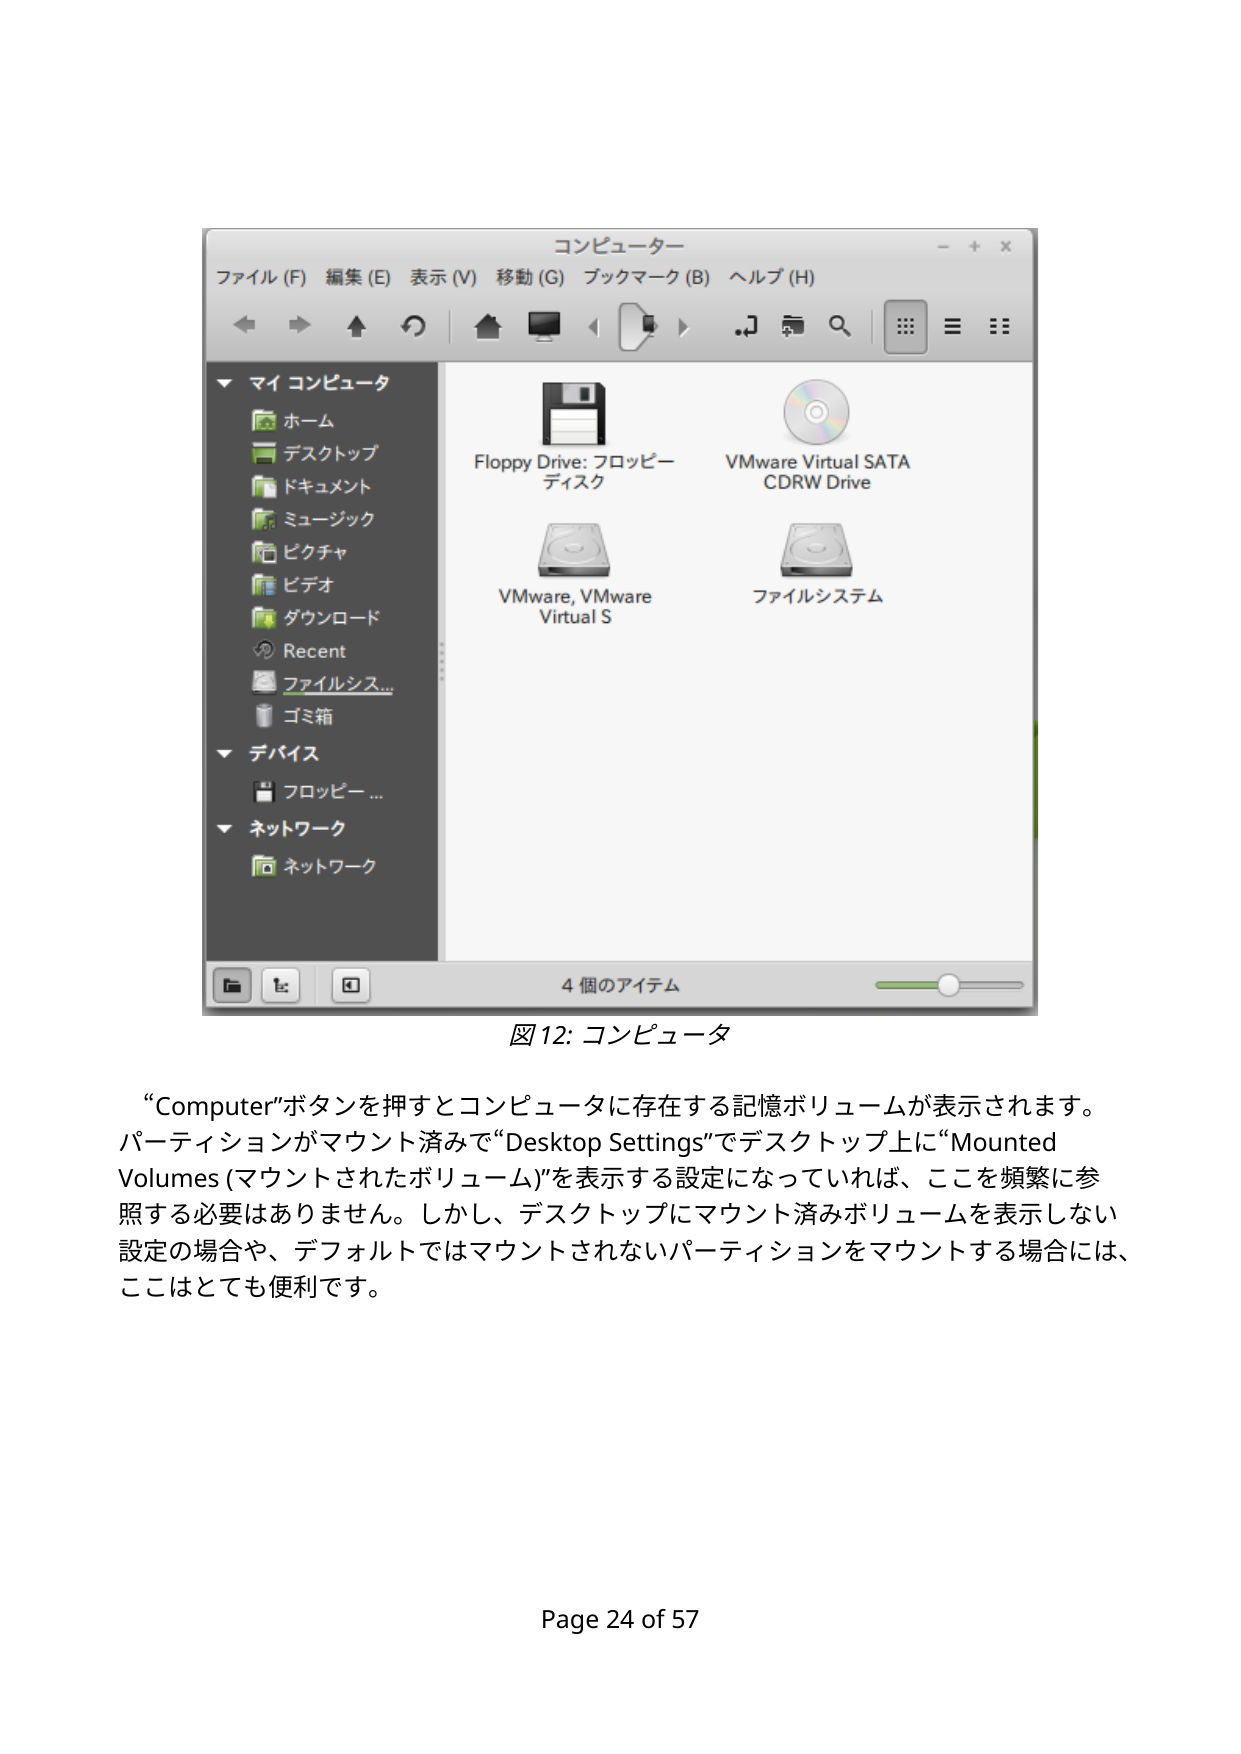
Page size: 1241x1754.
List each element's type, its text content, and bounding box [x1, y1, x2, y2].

text 図 12: コンピュータ [202, 1016, 1038, 1052]
picture [202, 228, 1039, 1016]
text “Computer”ボタンを押すとコンピュータに存在する記憶ボリュームが表示されます。パーティションがマウント済みで“Desktop Settings”でデスクトップ上に“Mounted Volumes (マウントされたボリューム)”を表示する設定になっていれば、ここを頻繁に参照する必要はありません。しかし、デスクトップにマウント済みボリュームを表示しない設定の場合や、デフォルトではマウントされないパーティションをマウントする場合には、ここはとても便利です。 [118, 1086, 1122, 1304]
